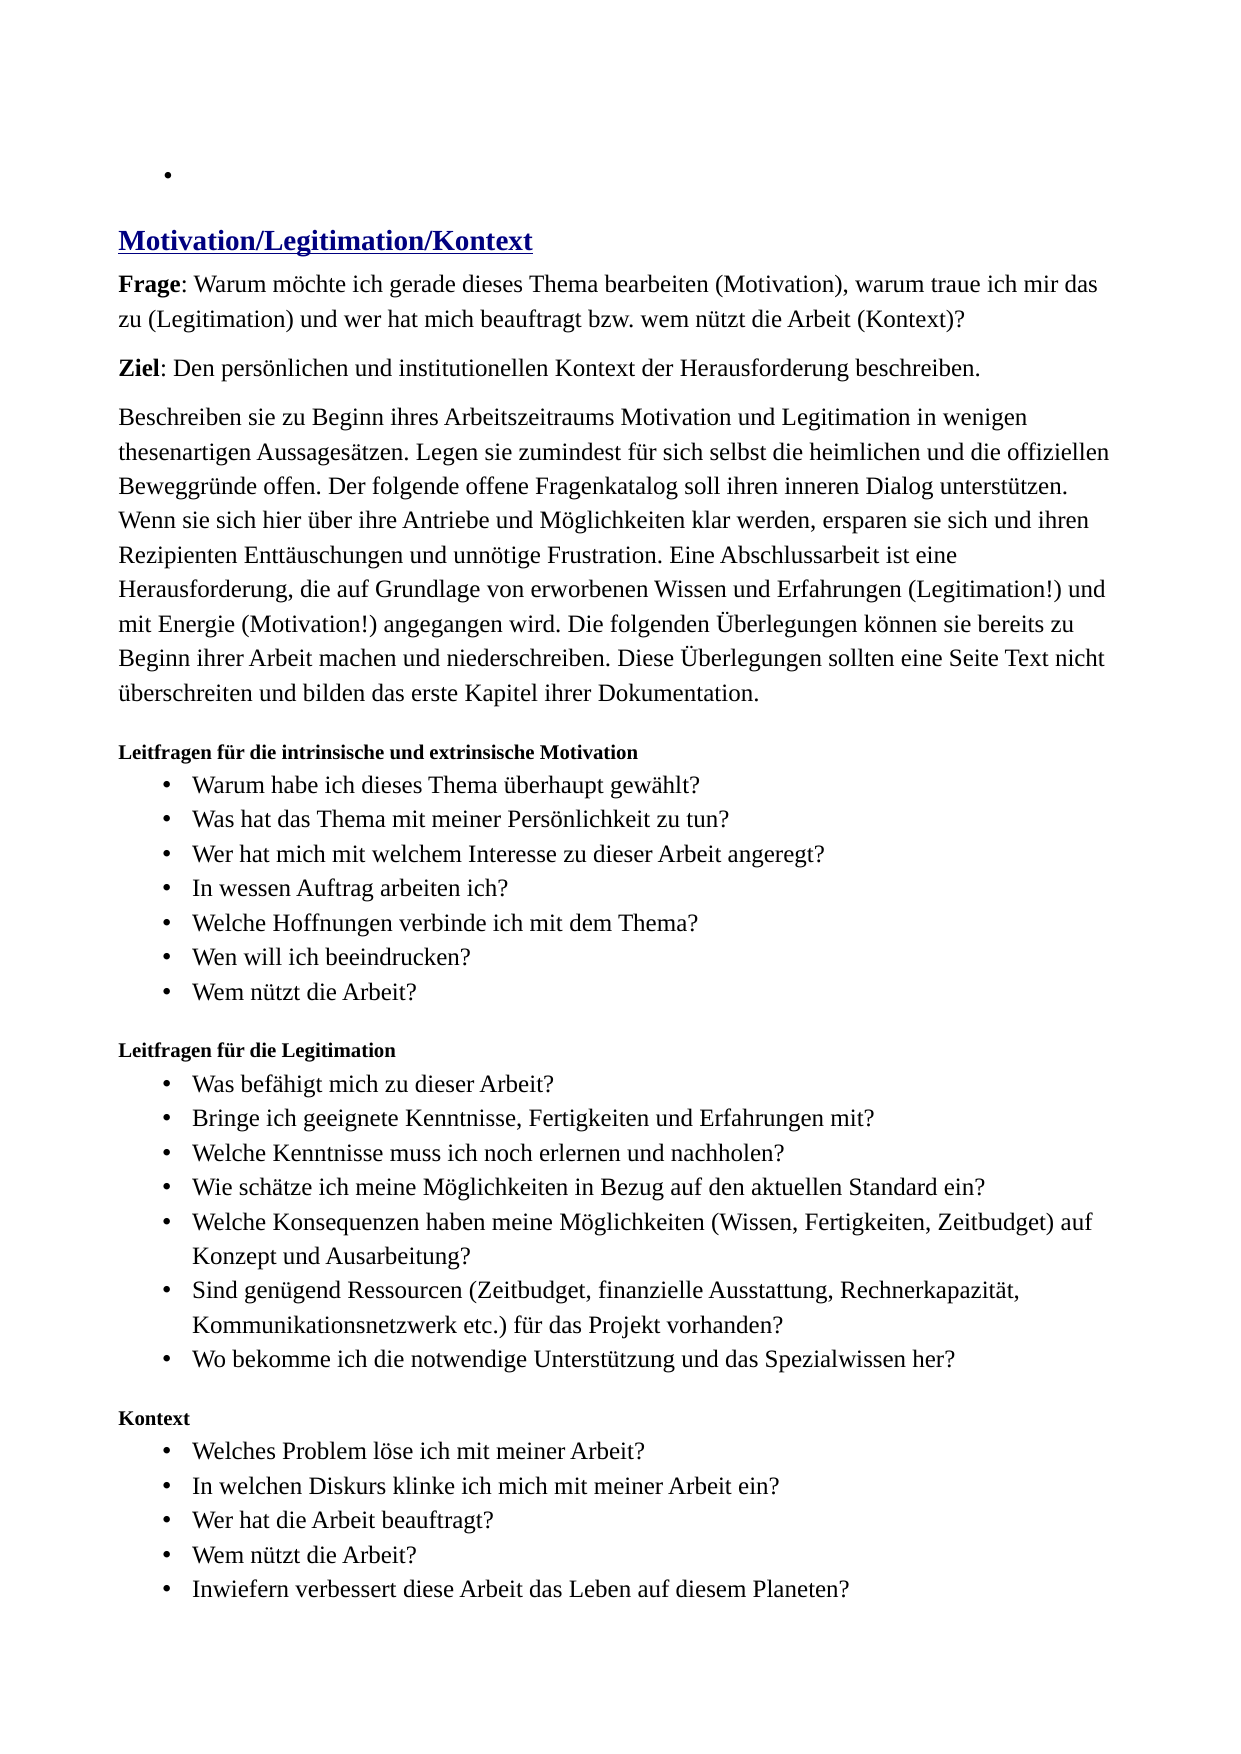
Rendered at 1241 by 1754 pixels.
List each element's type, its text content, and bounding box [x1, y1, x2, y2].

list Wer hat mich mit welchem Interesse zu dieser Arbeit angeregt? [162, 839, 1122, 868]
list Wem nützt die Arbeit? [162, 977, 1122, 1006]
subtitle Leitfragen für die Legitimation [118, 1038, 1122, 1062]
list Was befähigt mich zu dieser Arbeit? [162, 1069, 1122, 1097]
list Welche Hoffnungen verbinde ich mit dem Thema? [162, 908, 1122, 937]
subtitle Motivation/Legitimation/Kontext [118, 223, 1122, 257]
list Sind genügend Ressourcen (Zeitbudget, finanzielle Ausstattung, Rechnerkapazität, Kommunikationsnetzwerk etc.) für das Projekt vorhanden? [162, 1276, 1122, 1339]
list Welche Konsequenzen haben meine Möglichkeiten (Wissen, Fertigkeiten, Zeitbudget) auf Konzept und Ausarbeitung? [162, 1207, 1122, 1270]
list Welche Kenntnisse muss ich noch erlernen und nachholen? [162, 1138, 1122, 1166]
list Welches Problem löse ich mit meiner Arbeit? [162, 1436, 1122, 1465]
list In wessen Auftrag arbeiten ich? [162, 873, 1122, 902]
list Wie schätze ich meine Möglichkeiten in Bezug auf den aktuellen Standard ein? [162, 1172, 1122, 1201]
text Beschreiben sie zu Beginn ihres Arbeitszeitraums Motivation und Legitimation in wenigen thesenartigen Aussagesätzen. Legen sie zumindest für sich selbst die heimlichen und die offiziellen Beweggründe offen. Der folgende offene Fragenkatalog soll ihren inneren Dialog unterstützen. Wenn sie sich hier über ihre Antriebe und Möglichkeiten klar werden, ersparen sie sich und ihren Rezipienten Enttäuschungen und unnötige Frustration. Eine Abschlussarbeit ist eine Herausforderung, die auf Grundlage von erworbenen Wissen und Erfahrungen (Legitimation!) und mit Energie (Motivation!) angegangen wird. Die folgenden Überlegungen können sie bereits zu Beginn ihrer Arbeit machen und niederschreiben. Diese Überlegungen sollten eine Seite Text nicht überschreiten und bilden das erste Kapitel ihrer Dokumentation. [118, 402, 1122, 707]
subtitle Kontext [118, 1406, 1122, 1430]
list Wem nützt die Arbeit? [162, 1540, 1122, 1568]
list Wer hat die Arbeit beauftragt? [162, 1505, 1122, 1534]
list Was hat das Thema mit meiner Persönlichkeit zu tun? [162, 804, 1122, 833]
list Warum habe ich dieses Thema überhaupt gewählt? [162, 770, 1122, 799]
list Wen will ich beeindrucken? [162, 942, 1122, 971]
list Wo bekomme ich die notwendige Unterstützung und das Spezialwissen her? [162, 1344, 1122, 1373]
list Inwiefern verbessert diese Arbeit das Leben auf diesem Planeten? [162, 1574, 1122, 1603]
text Frage: Warum möchte ich gerade dieses Thema bearbeiten (Motivation), warum traue ich mir das zu (Legitimation) und wer hat mich beauftragt bzw. wem nützt die Arbeit (Kontext)? [118, 269, 1122, 333]
subtitle Leitfragen für die intrinsische und extrinsische Motivation [118, 739, 1122, 764]
list Bringe ich geeignete Kenntnisse, Fertigkeiten und Erfahrungen mit? [162, 1103, 1122, 1132]
list In welchen Diskurs klinke ich mich mit meiner Arbeit ein? [162, 1471, 1122, 1499]
text Ziel: Den persönlichen und institutionellen Kontext der Herausforderung beschreiben. [118, 353, 1122, 382]
